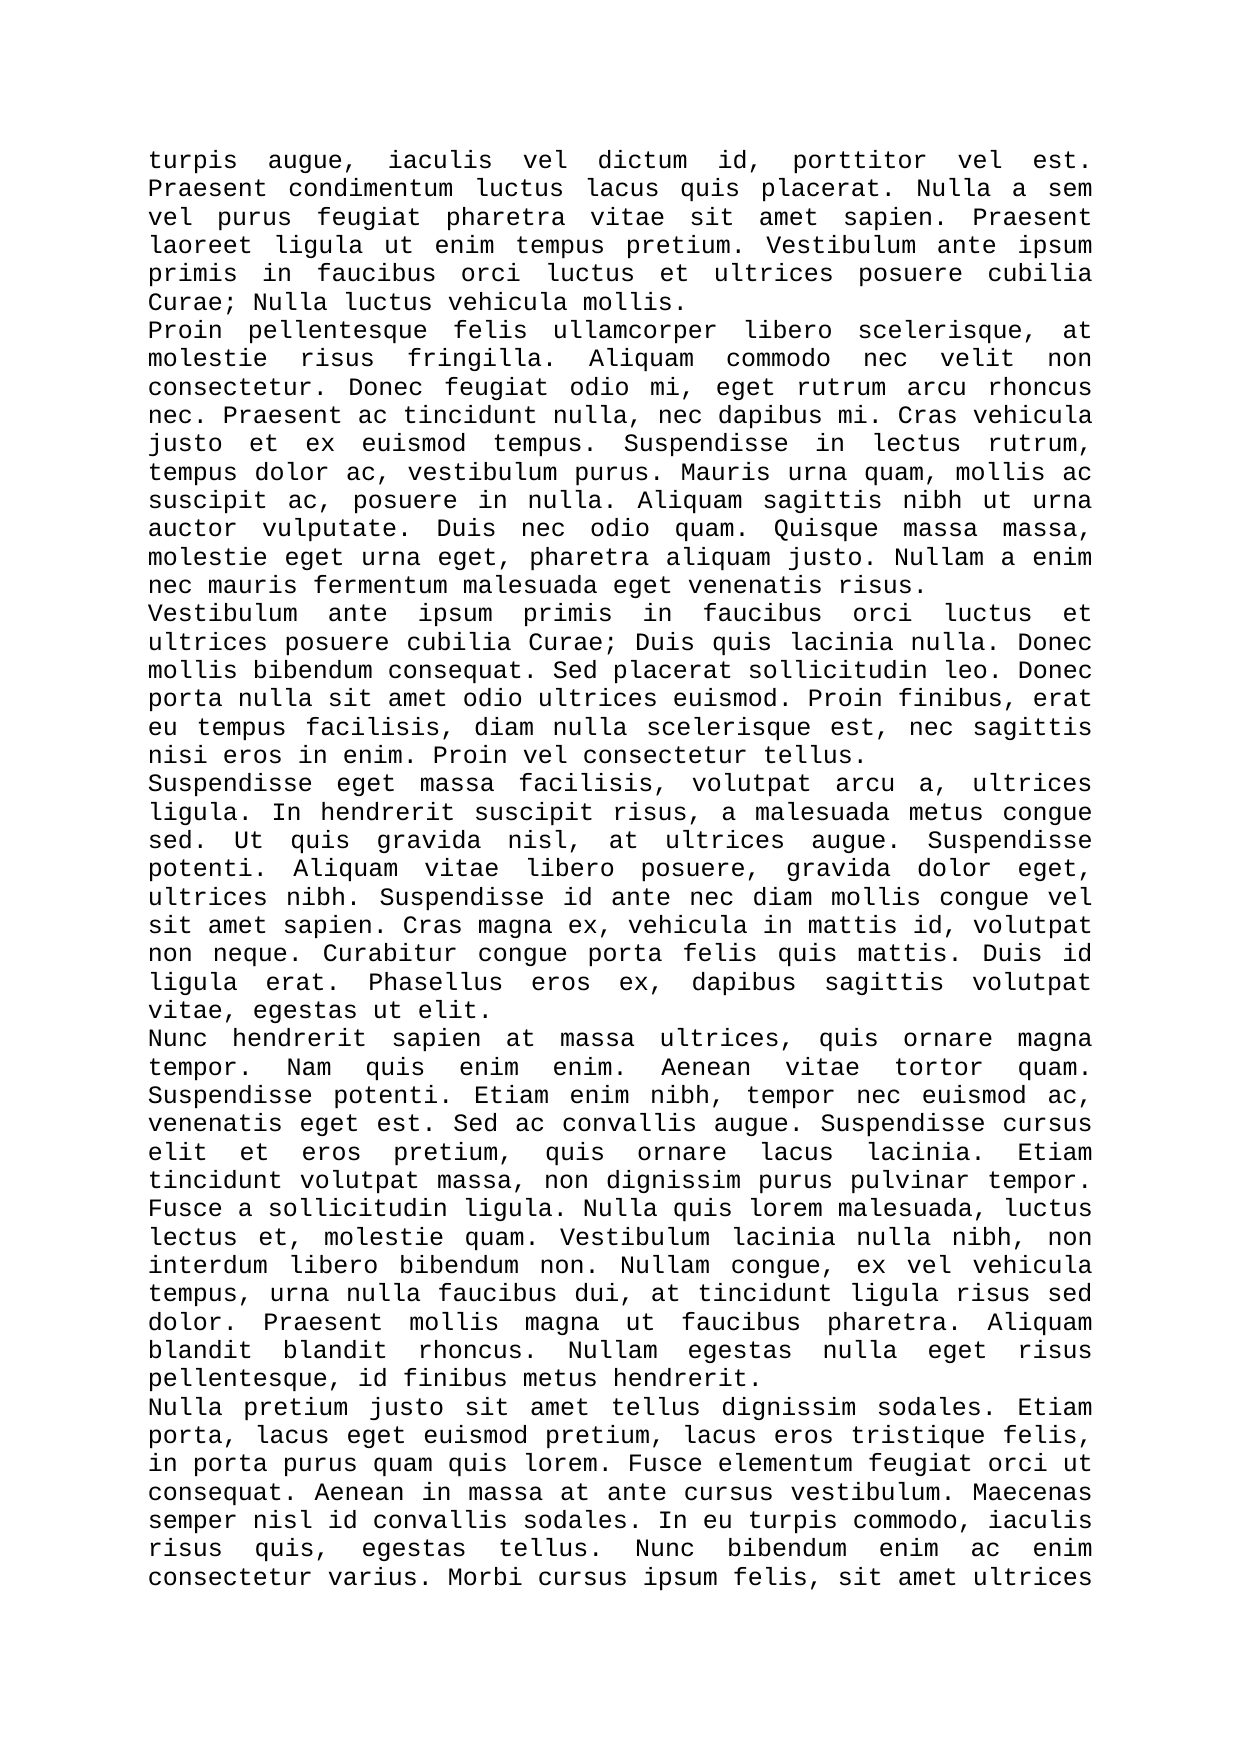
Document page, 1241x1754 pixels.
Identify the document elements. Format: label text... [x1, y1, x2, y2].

text turpis augue, iaculis vel dictum id, porttitor vel est. Praesent condimentum luctus lacus quis placerat. Nulla a sem vel purus feugiat pharetra vitae sit amet sapien. Praesent laoreet ligula ut enim tempus pretium. Vestibulum ante ipsum primis in faucibus orci luctus et ultrices posuere cubilia Curae; Nulla luctus vehicula mollis. [148, 148, 1093, 318]
text Suspendisse eget massa facilisis, volutpat arcu a, ultrices ligula. In hendrerit suscipit risus, a malesuada metus congue sed. Ut quis gravida nisl, at ultrices augue. Suspendisse potenti. Aliquam vitae libero posuere, gravida dolor eget, ultrices nibh. Suspendisse id ante nec diam mollis congue vel sit amet sapien. Cras magna ex, vehicula in mattis id, volutpat non neque. Curabitur congue porta felis quis mattis. Duis id ligula erat. Phasellus eros ex, dapibus sagittis volutpat vitae, egestas ut elit. [148, 771, 1093, 1026]
text Nulla pretium justo sit amet tellus dignissim sodales. Etiam porta, lacus eget euismod pretium, lacus eros tristique felis, in porta purus quam quis lorem. Fusce elementum feugiat orci ut consequat. Aenean in massa at ante cursus vestibulum. Maecenas semper nisl id convallis sodales. In eu turpis commodo, iaculis risus quis, egestas tellus. Nunc bibendum enim ac enim consectetur varius. Morbi cursus ipsum felis, sit amet ultrices [148, 1394, 1093, 1593]
text Vestibulum ante ipsum primis in faucibus orci luctus et ultrices posuere cubilia Curae; Duis quis lacinia nulla. Donec mollis bibendum consequat. Sed placerat sollicitudin leo. Donec porta nulla sit amet odio ultrices euismod. Proin finibus, erat eu tempus facilisis, diam nulla scelerisque est, nec sagittis nisi eros in enim. Proin vel consectetur tellus. [148, 601, 1093, 771]
text Nunc hendrerit sapien at massa ultrices, quis ornare magna tempor. Nam quis enim enim. Aenean vitae tortor quam. Suspendisse potenti. Etiam enim nibh, tempor nec euismod ac, venenatis eget est. Sed ac convallis augue. Suspendisse cursus elit et eros pretium, quis ornare lacus lacinia. Etiam tincidunt volutpat massa, non dignissim purus pulvinar tempor. Fusce a sollicitudin ligula. Nulla quis lorem malesuada, luctus lectus et, molestie quam. Vestibulum lacinia nulla nibh, non interdum libero bibendum non. Nullam congue, ex vel vehicula tempus, urna nulla faucibus dui, at tincidunt ligula risus sed dolor. Praesent mollis magna ut faucibus pharetra. Aliquam blandit blandit rhoncus. Nullam egestas nulla eget risus pellentesque, id finibus metus hendrerit. [148, 1026, 1093, 1394]
text Proin pellentesque felis ullamcorper libero scelerisque, at molestie risus fringilla. Aliquam commodo nec velit non consectetur. Donec feugiat odio mi, eget rutrum arcu rhoncus nec. Praesent ac tincidunt nulla, nec dapibus mi. Cras vehicula justo et ex euismod tempus. Suspendisse in lectus rutrum, tempus dolor ac, vestibulum purus. Mauris urna quam, mollis ac suscipit ac, posuere in nulla. Aliquam sagittis nibh ut urna auctor vulputate. Duis nec odio quam. Quisque massa massa, molestie eget urna eget, pharetra aliquam justo. Nullam a enim nec mauris fermentum malesuada eget venenatis risus. [148, 318, 1093, 601]
